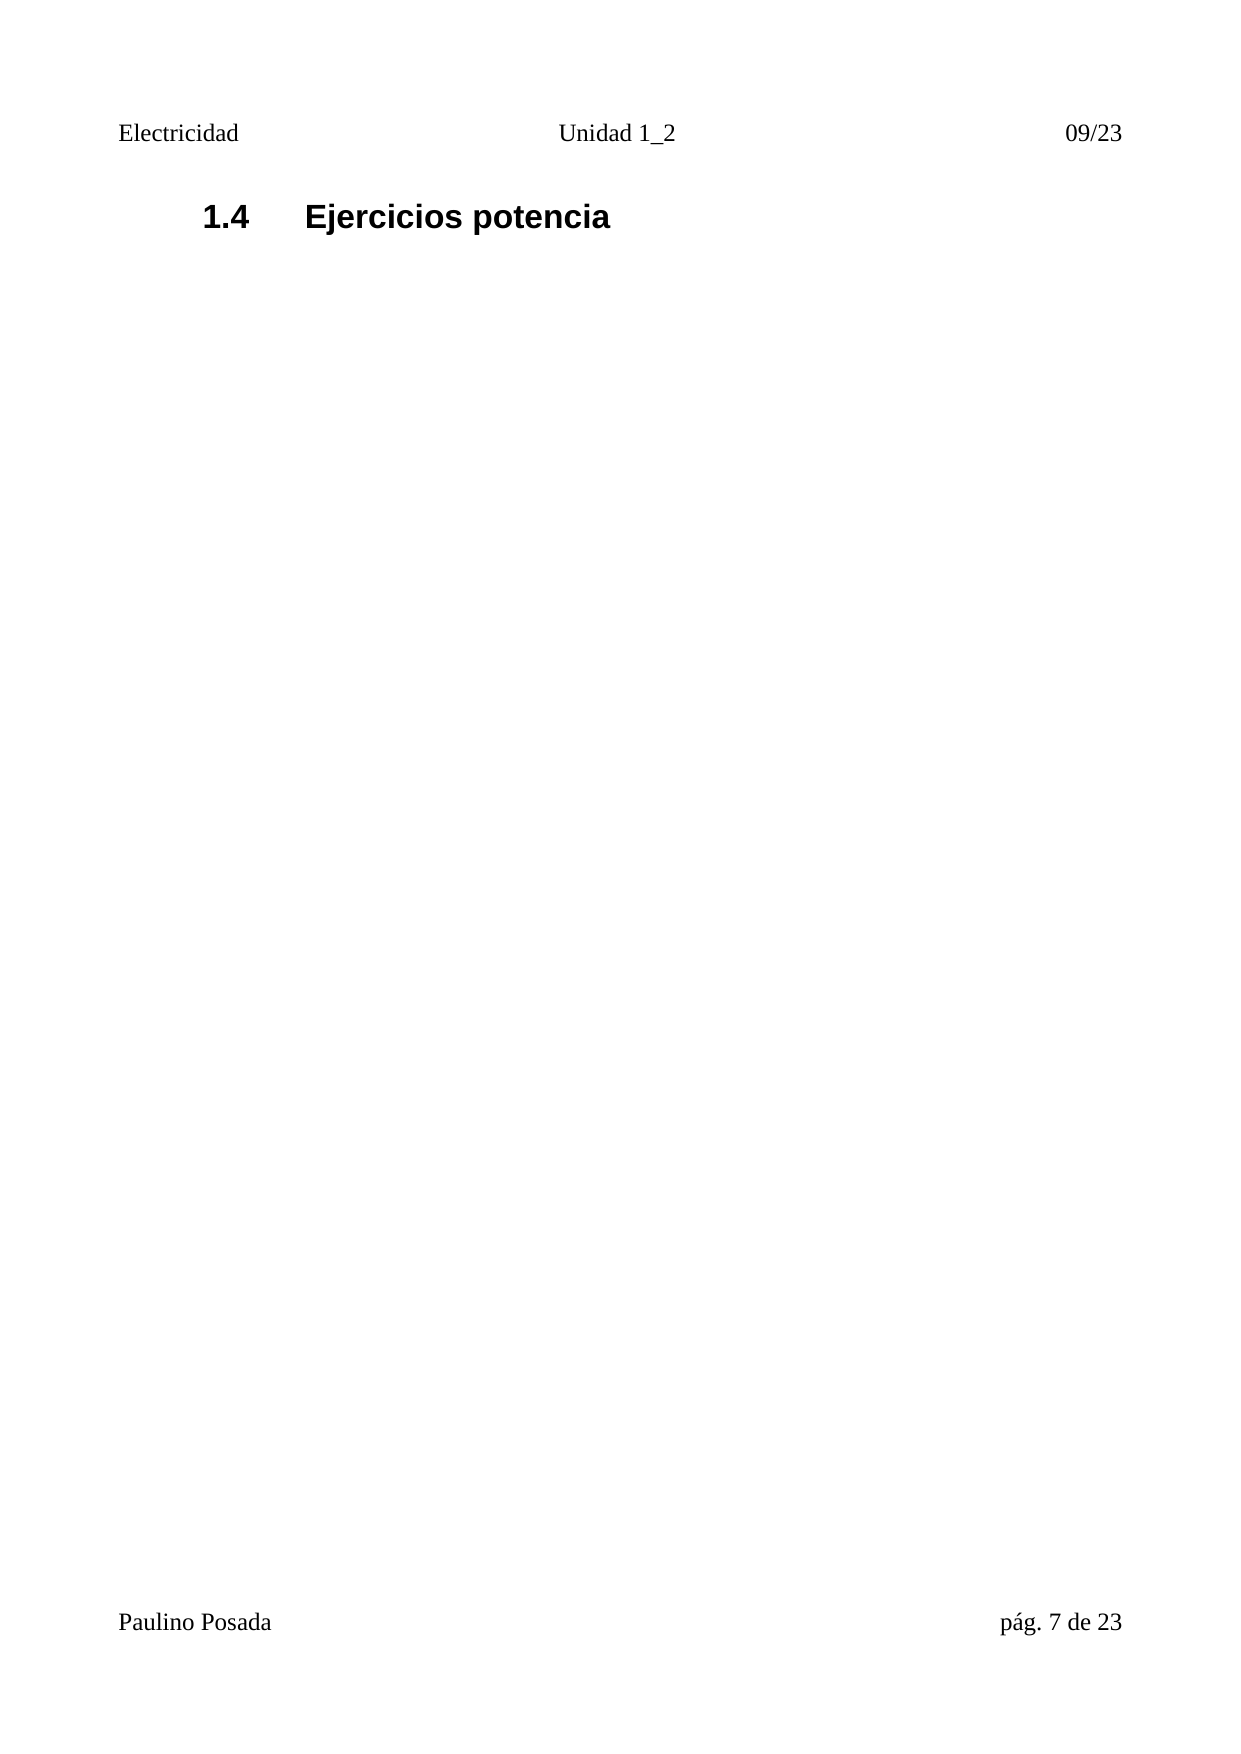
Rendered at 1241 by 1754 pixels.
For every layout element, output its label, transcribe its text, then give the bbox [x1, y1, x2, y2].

subtitle Ejercicios potencia [193, 197, 1122, 236]
